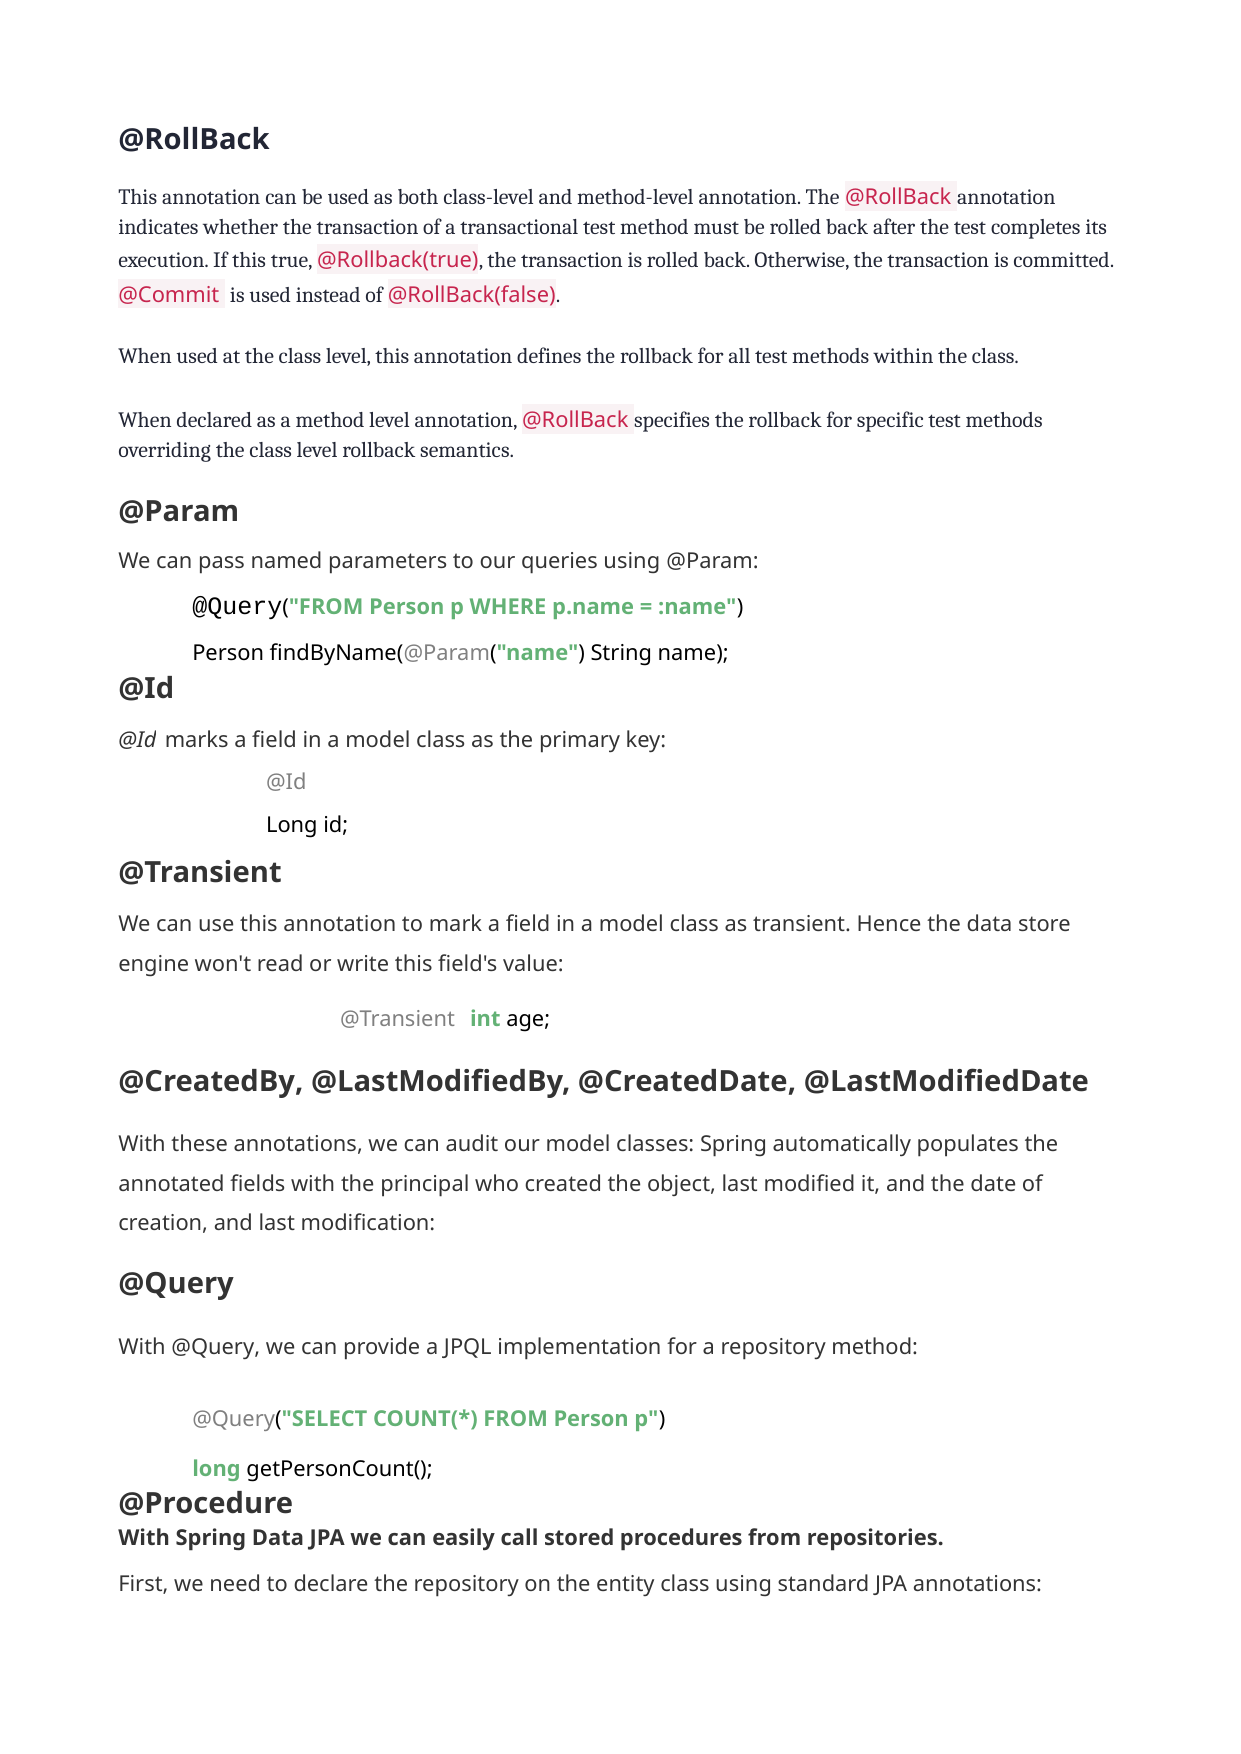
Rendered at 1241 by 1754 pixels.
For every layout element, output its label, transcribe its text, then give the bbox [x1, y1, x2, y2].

text We can use this annotation to mark a field in a model class as transient. Hence the data store engine won't read or write this field's value: [118, 908, 1122, 978]
text @Transient int age; [118, 1003, 1122, 1034]
text @Query("SELECT COUNT(*) FROM Person p") [118, 1386, 1122, 1437]
text First, we need to declare the repository on the entity class using standard JPA annotations: [118, 1568, 1122, 1597]
subtitle @Query [118, 1263, 1122, 1302]
text @Id [118, 766, 1122, 796]
text @Query("FROM Person p WHERE p.name = :name") [118, 591, 1122, 622]
text This annotation can be used as both class-level and method-level annotation. The @RollBack annotation indicates whether the transaction of a transactional test method must be rolled back after the test completes its execution. If this true, @Rollback(true), the transaction is rolled back. Otherwise, the transaction is committed. @Commit is used instead of @RollBack(false). [118, 181, 1122, 308]
text With these annotations, we can audit our model classes: Spring automatically populates the annotated fields with the principal who created the object, last modified it, and the date of creation, and last modification: [118, 1128, 1122, 1237]
subtitle @RollBack [118, 118, 1122, 158]
subtitle @CreatedBy, @LastModifiedBy, @CreatedDate, @LastModifiedDate [118, 1060, 1122, 1099]
text With @Query, we can provide a JPQL implementation for a repository method: [118, 1331, 1122, 1361]
text Person findByName(@Param("name") String name); [118, 637, 1122, 667]
text long getPersonCount(); [118, 1453, 1122, 1483]
subtitle @Id [118, 667, 1122, 707]
subtitle @Transient [118, 852, 1122, 891]
text When declared as a method level annotation, @RollBack specifies the rollback for specific test methods overriding the class level rollback semantics. [118, 404, 1122, 463]
subtitle @Procedure [118, 1483, 1122, 1522]
text When used at the class level, this annotation defines the rollback for all test methods within the class. [118, 344, 1122, 369]
text We can pass named parameters to our queries using @Param: [118, 545, 1122, 575]
text @Id marks a field in a model class as the primary key: [118, 724, 1122, 754]
text With Spring Data JPA we can easily call stored procedures from repositories. [118, 1522, 1122, 1552]
subtitle @Param [118, 490, 1122, 530]
text Long id; [118, 809, 1122, 839]
